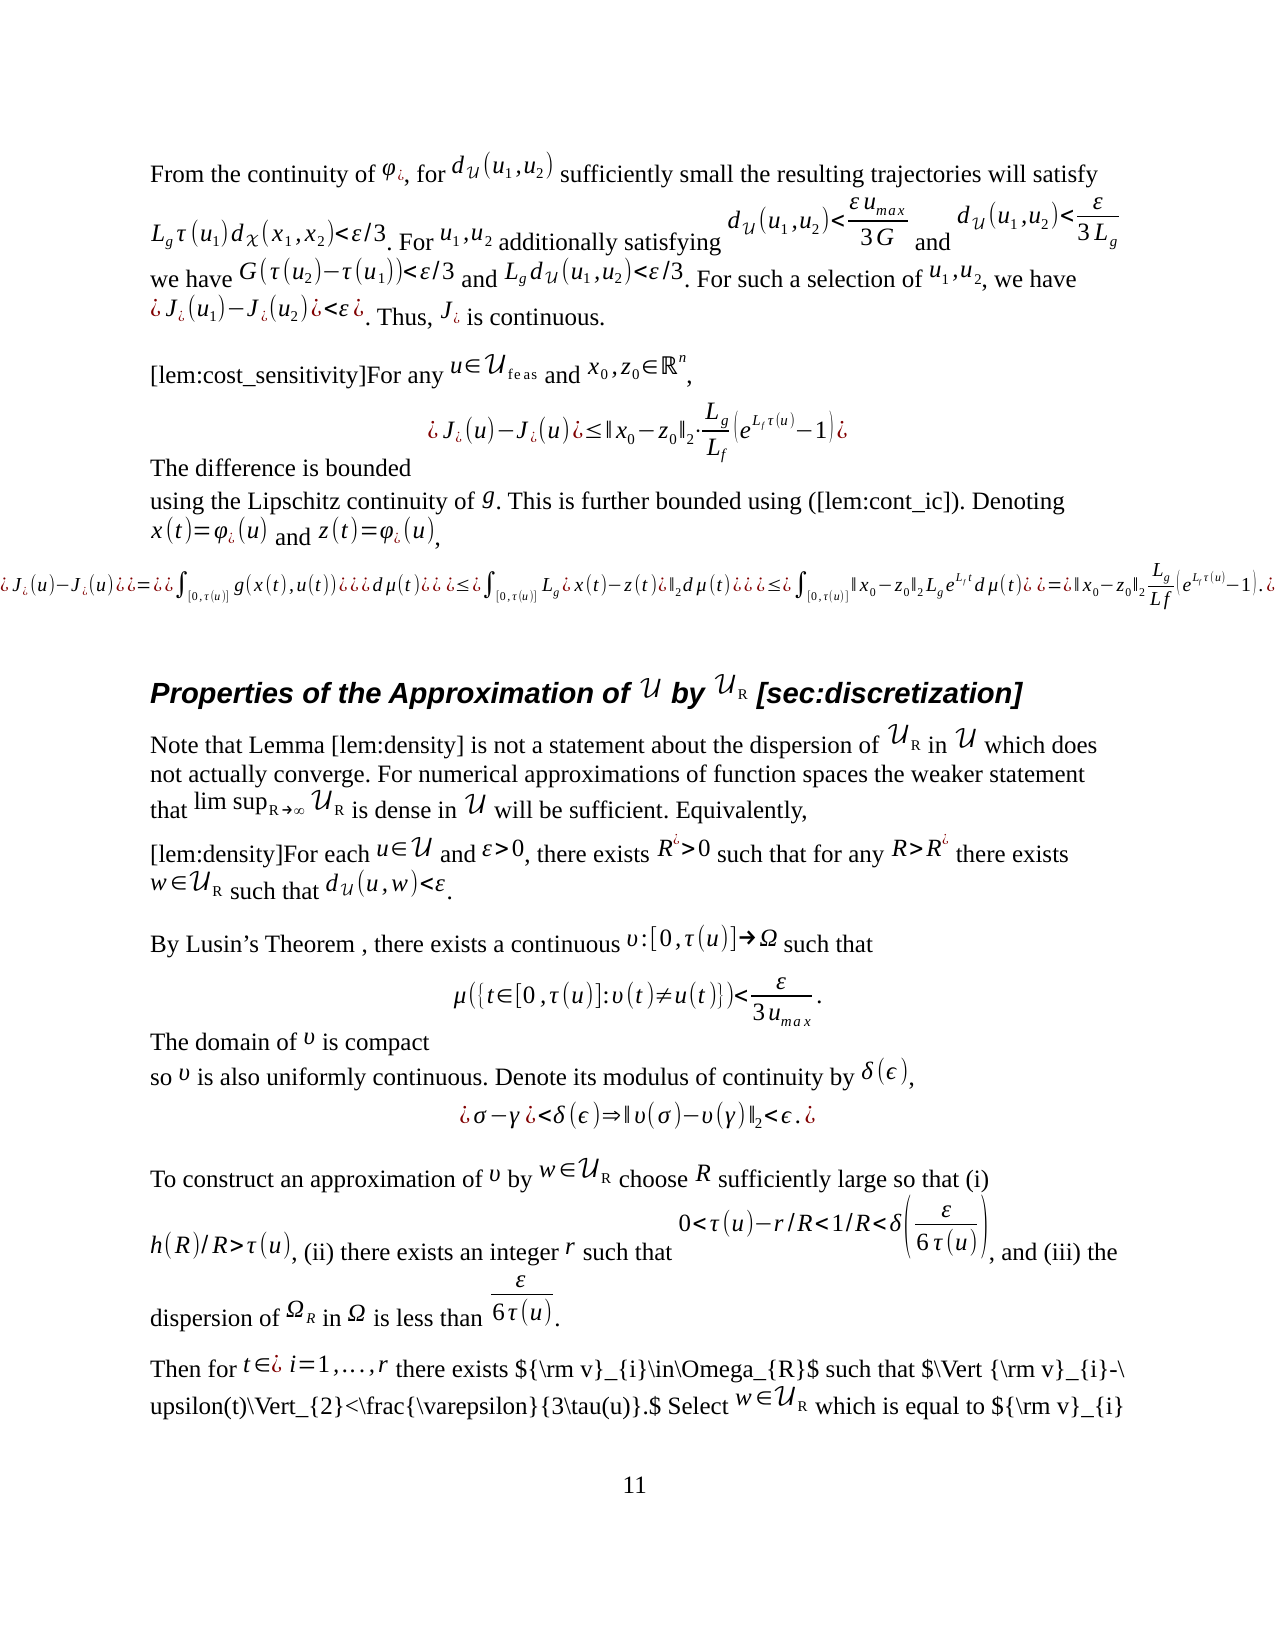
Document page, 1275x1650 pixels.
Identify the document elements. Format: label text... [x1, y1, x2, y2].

subtitle Properties of the Approximation of by [sec:discretization] [150, 672, 1125, 709]
text From the continuity of , for sufficiently small the resulting trajectories will satisfy . For additionally satisfying and we have and . For such a selection of , we have . Thus, is continuous. [150, 150, 1125, 330]
text The difference is bounded using the Lipschitz continuity of . This is further bounded using ([lem:cont_ic]). Denoting and , [150, 453, 1125, 550]
text [lem:cost_sensitivity]For any and , [150, 348, 1125, 388]
text By Lusin’s Theorem , there exists a continuous such that [150, 923, 1125, 958]
text The domain of is compact so is also uniformly continuous. Denote its modulus of continuity by , [150, 1023, 1125, 1091]
text [lem:density]For each and , there exists such that for any there exists such that . [150, 833, 1125, 905]
text Note that Lemma [lem:density] is not a statement about the dispersion of in which does not actually converge. For numerical approximations of function spaces the weaker statement that is dense in will be sufficient. Equivalently, [150, 722, 1125, 824]
text To construct an approximation of by choose sufficiently large so that (i) , (ii) there exists an integer such that , and (iii) the dispersion of in is less than . [150, 1156, 1125, 1332]
text Then for there exists ${\rm v}_{i}\in\Omega_{R}$ such that $\Vert {\rm v}_{i}-\upsilon(t)\Vert_{2}<\frac{\varepsilon}{3\tau(u)}.$ Select which is equal to ${\rm v}_{i}$ on each interval. Combining (i)-(iii), [150, 1350, 1125, 1420]
